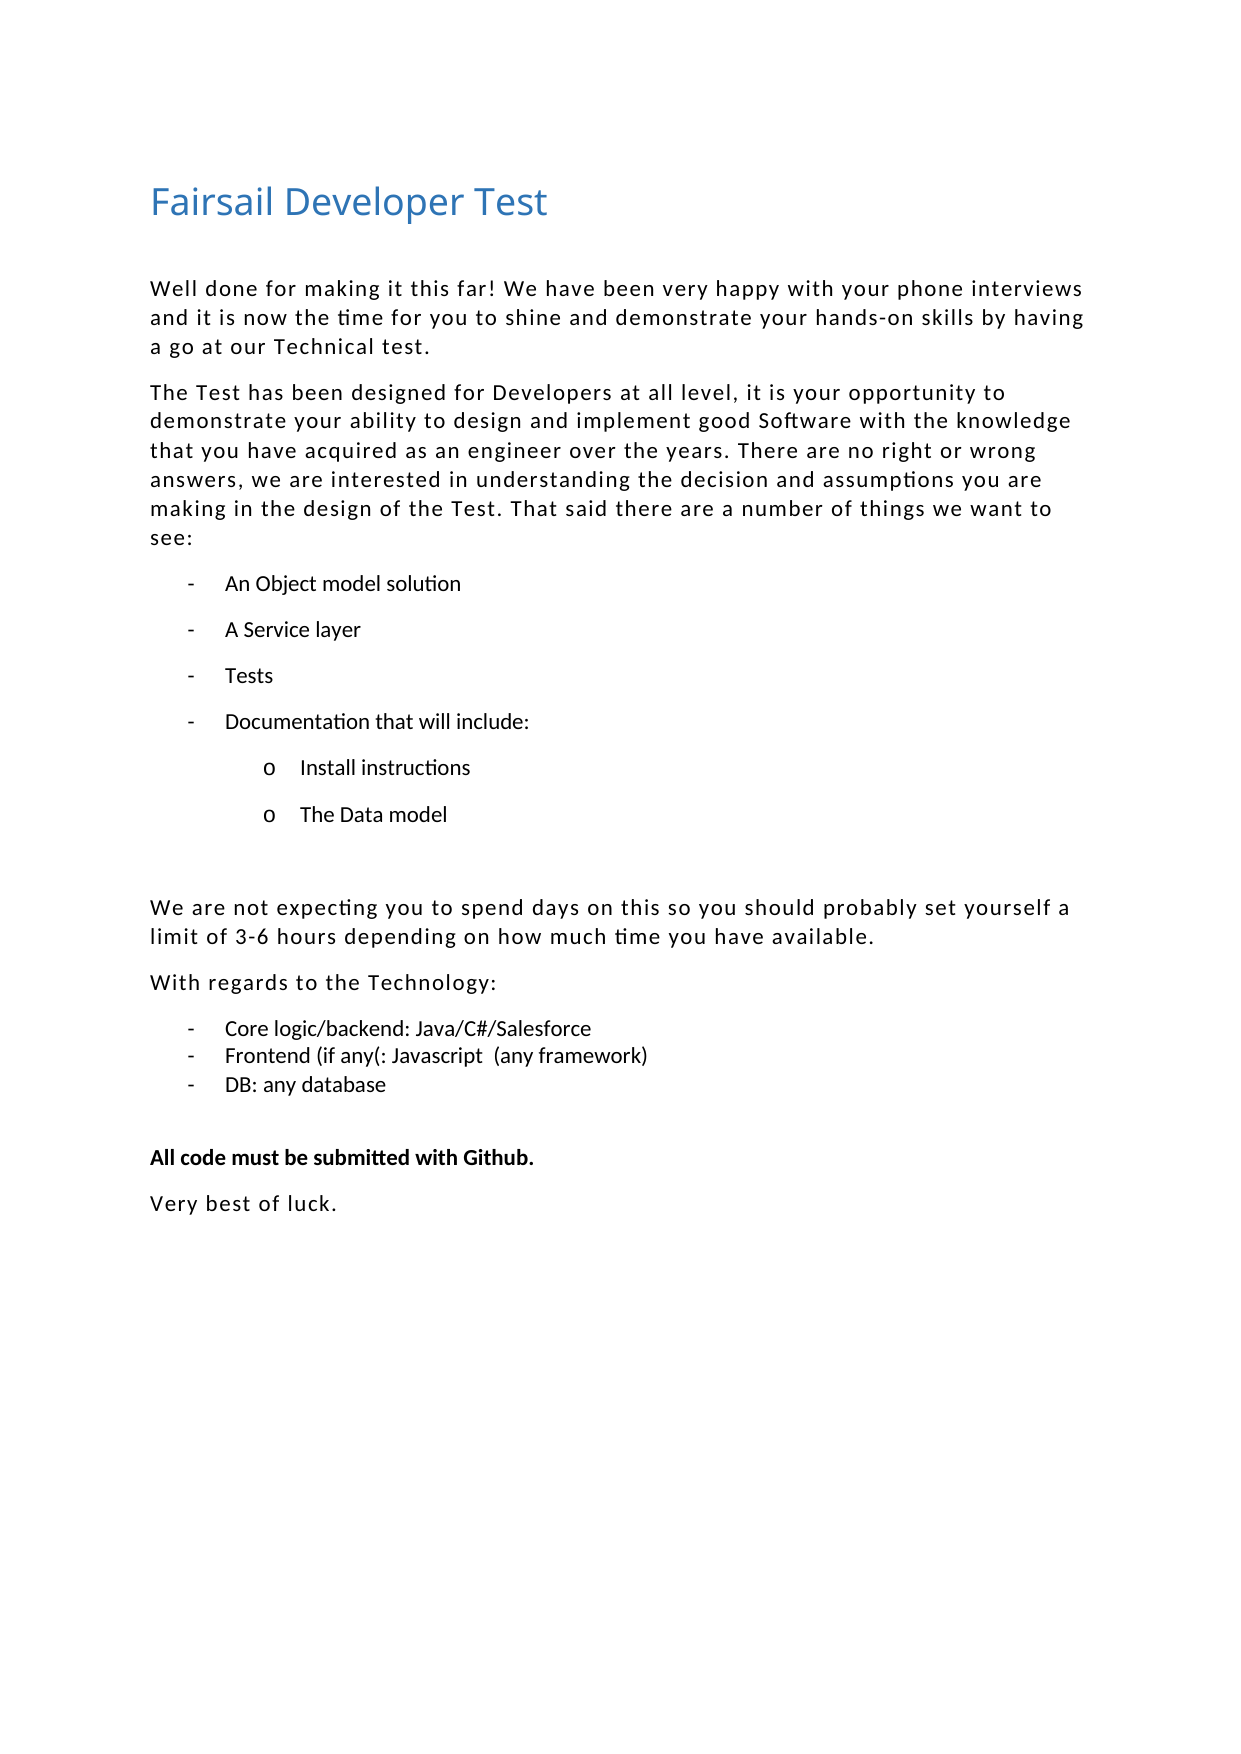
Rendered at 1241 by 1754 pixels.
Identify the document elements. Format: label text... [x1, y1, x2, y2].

subtitle Well done for making it this far! We have been very happy with your phone interviews and it is now the time for you to shine and demonstrate your hands-on skills by having a go at our Technical test. [150, 274, 1090, 360]
list The Data model [262, 800, 1090, 829]
list Frontend (if any(: Javascript (any framework) [187, 1042, 1090, 1070]
list DB: any database [187, 1070, 1090, 1098]
text All code must be submitted with Github. [150, 1143, 1090, 1171]
list Documentation that will include: [187, 707, 1090, 735]
list Core logic/backend: Java/C#/Salesforce [187, 1014, 1090, 1042]
subtitle Very best of luck. [150, 1189, 1090, 1217]
list Install instructions [262, 753, 1090, 782]
list An Object model solution [187, 569, 1090, 597]
subtitle With regards to the Technology: [150, 968, 1090, 996]
list Tests [187, 661, 1090, 689]
subtitle We are not expecting you to spend days on this so you should probably set yourself a limit of 3-6 hours depending on how much time you have available. [150, 893, 1090, 950]
subtitle Fairsail Developer Test [150, 175, 1090, 226]
list A Service layer [187, 615, 1090, 643]
subtitle The Test has been designed for Developers at all level, it is your opportunity to demonstrate your ability to design and implement good Software with the knowledge that you have acquired as an engineer over the years. There are no right or wrong answers, we are interested in understanding the decision and assumptions you are making in the design of the Test. That said there are a number of things we want to see: [150, 378, 1090, 551]
